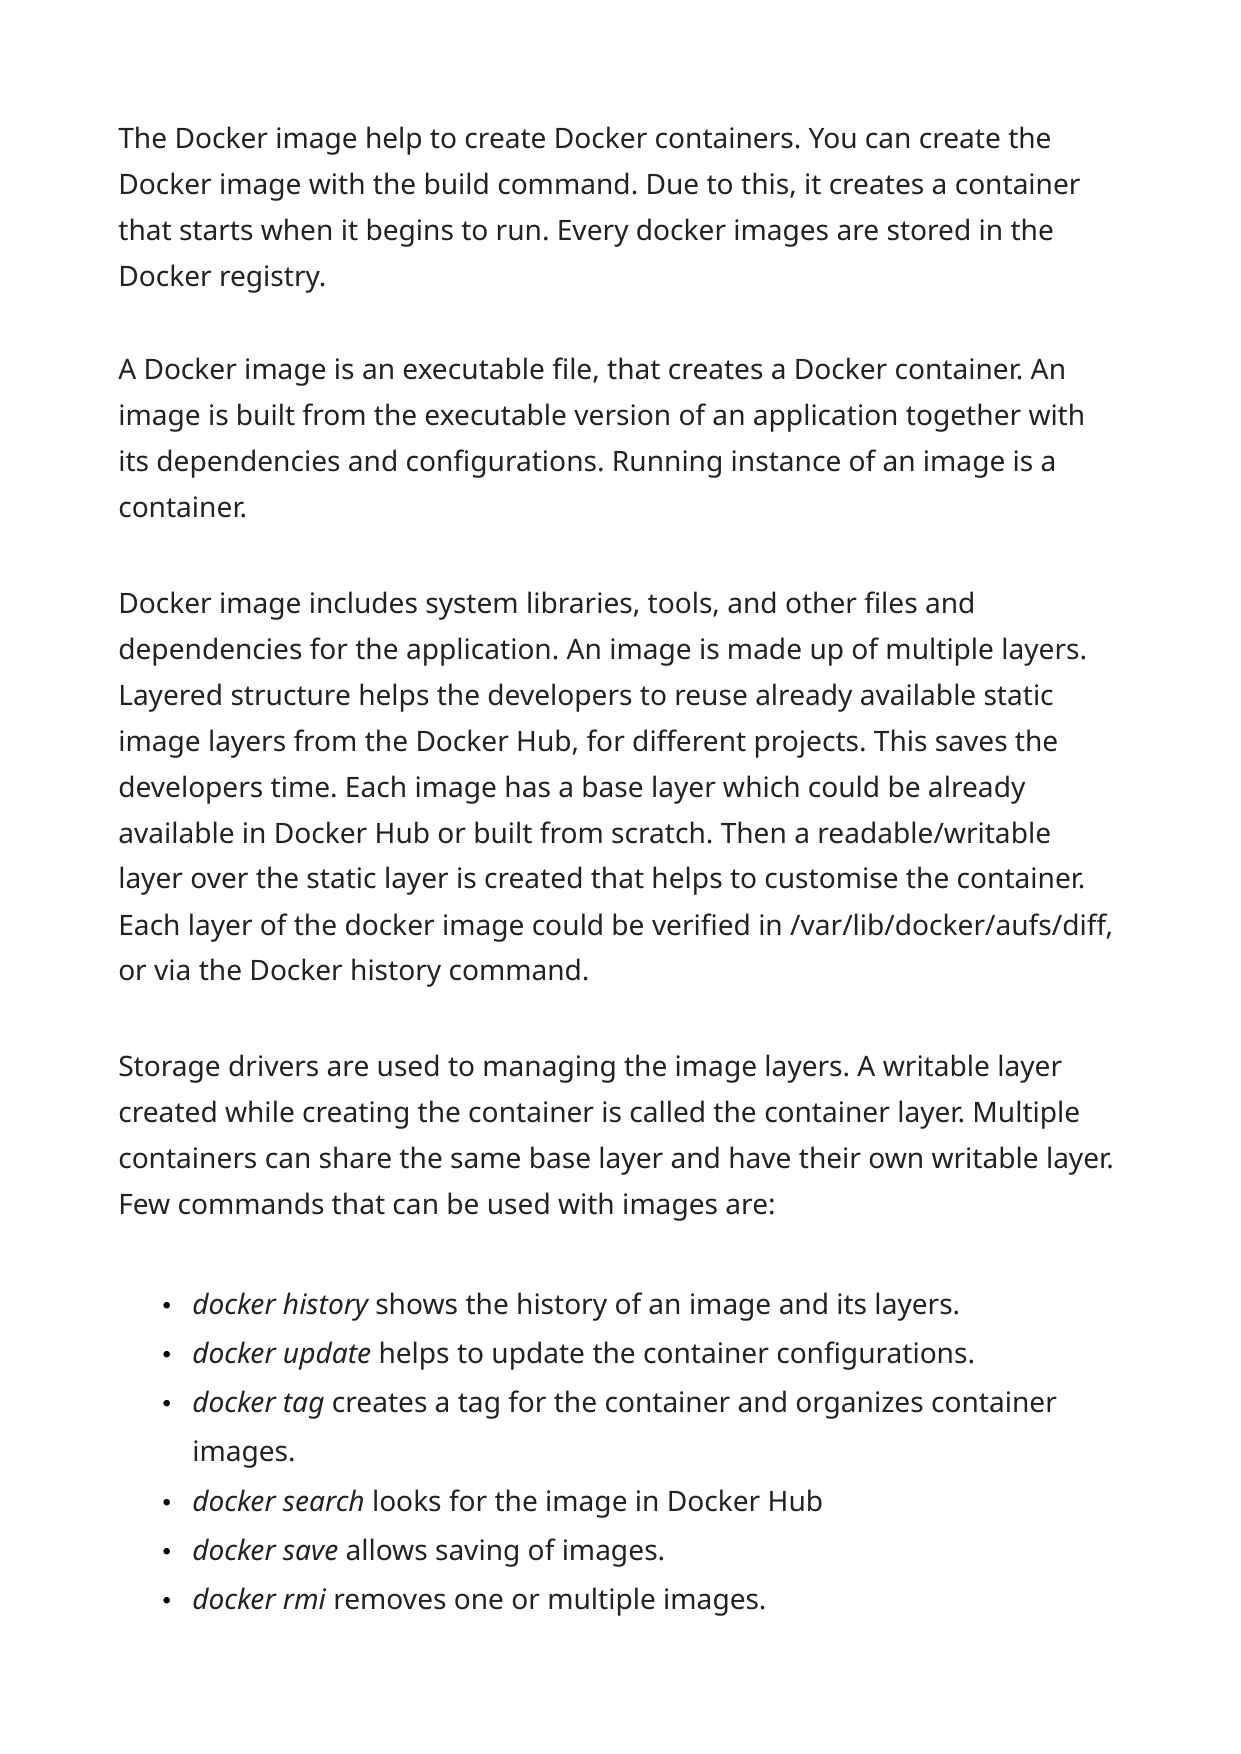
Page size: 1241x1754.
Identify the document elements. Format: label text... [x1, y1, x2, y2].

text A Docker image is an executable file, that creates a Docker container. An image is built from the executable version of an application together with its dependencies and configurations. Running instance of an image is a container. [118, 349, 1122, 526]
list docker rmi removes one or multiple images. [162, 1579, 1122, 1617]
list docker search looks for the image in Docker Hub [162, 1481, 1122, 1519]
text Docker image includes system libraries, tools, and other files and dependencies for the application. An image is made up of multiple layers. Layered structure helps the developers to reuse already available static image layers from the Docker Hub, for different projects. This saves the developers time. Each image has a base layer which could be already available in Docker Hub or built from scratch. Then a readable/writable layer over the static layer is created that helps to customise the container. Each layer of the docker image could be verified in /var/lib/docker/aufs/diff, or via the Docker history command. [118, 583, 1122, 989]
text Storage drivers are used to managing the image layers. A writable layer created while creating the container is called the container layer. Multiple containers can share the same base layer and have their own writable layer. Few commands that can be used with images are: [118, 1047, 1122, 1223]
list docker save allows saving of images. [162, 1530, 1122, 1568]
list docker history shows the history of an image and its layers. [162, 1284, 1122, 1323]
text The Docker image help to create Docker containers. You can create the Docker image with the build command. Due to this, it creates a container that starts when it begins to run. Every docker images are stored in the Docker registry. [118, 118, 1122, 294]
list docker update helps to update the container configurations. [162, 1334, 1122, 1372]
list docker tag creates a tag for the container and organizes container images. [162, 1383, 1122, 1470]
